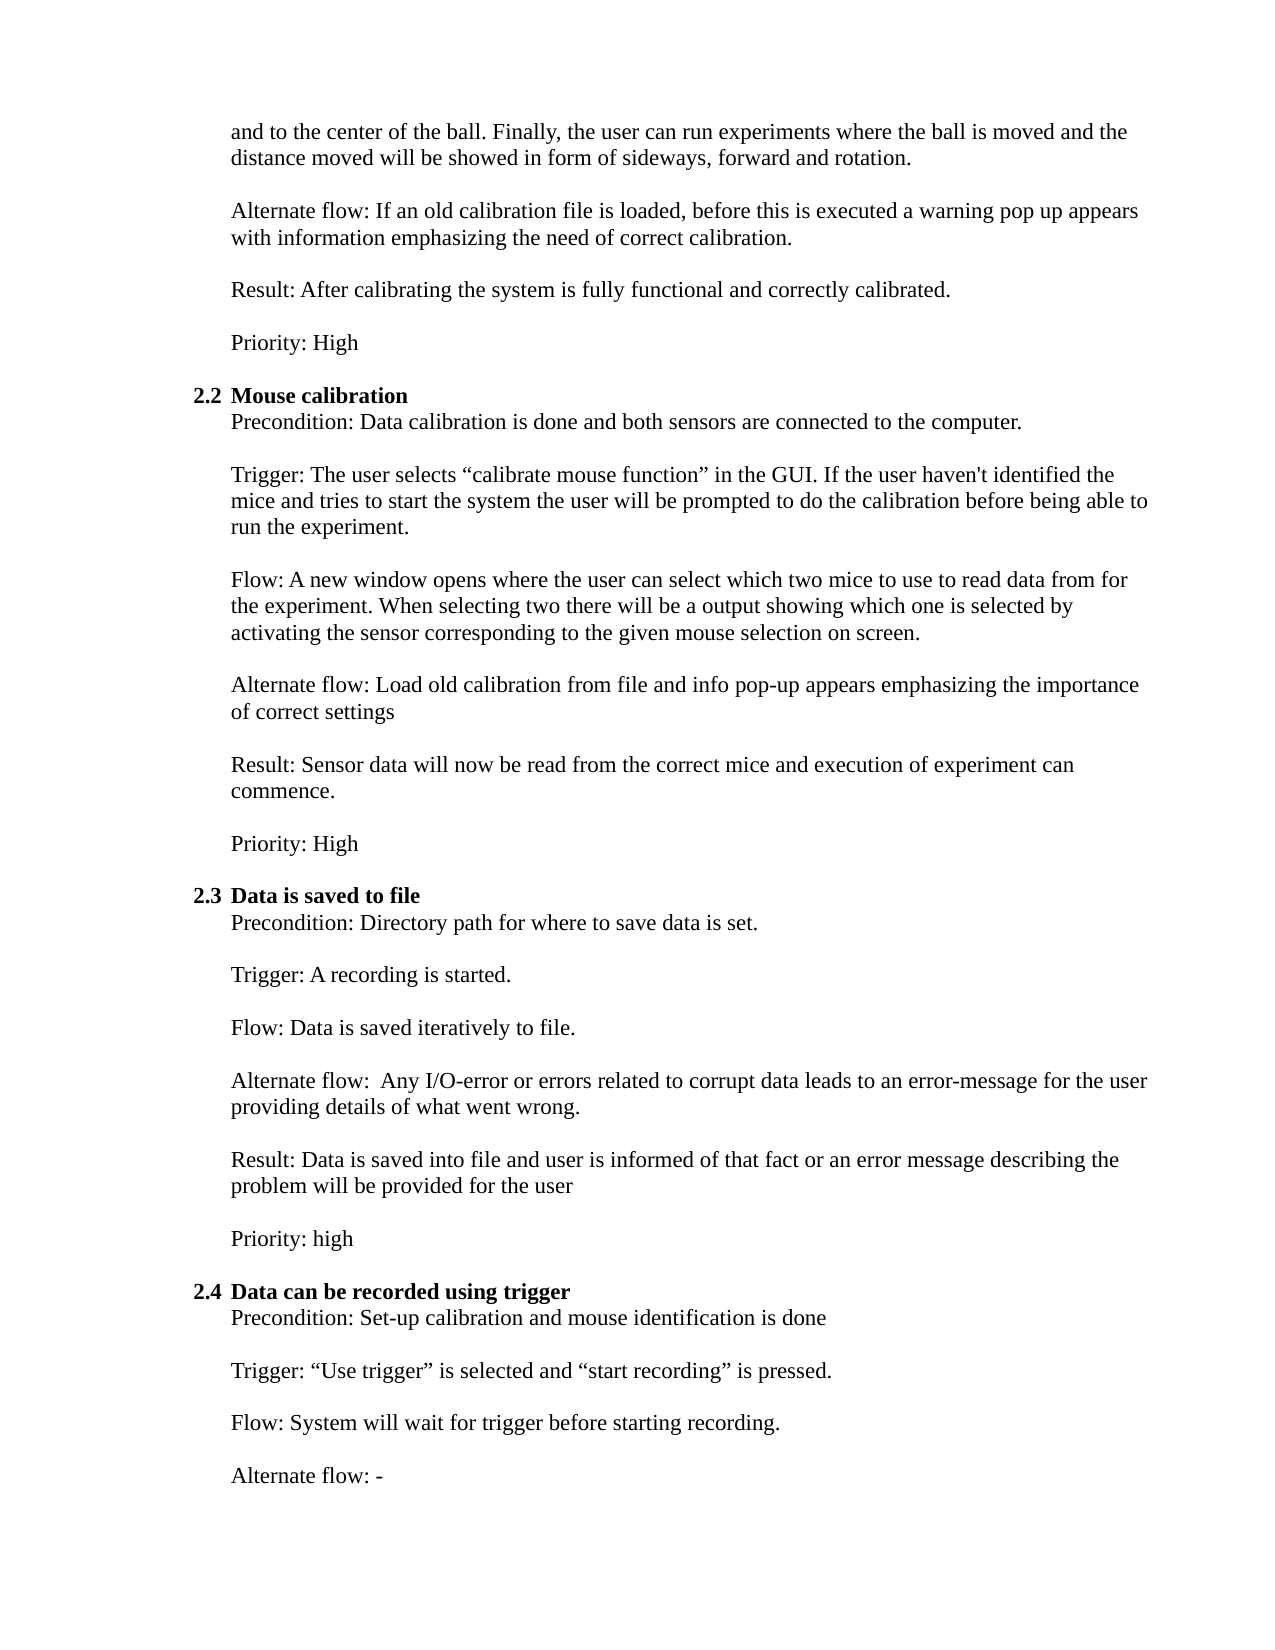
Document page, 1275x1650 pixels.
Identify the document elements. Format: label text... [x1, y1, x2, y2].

list Flow: Data is saved iteratively to file. [193, 1014, 1157, 1041]
list Mouse calibration [193, 382, 1157, 408]
list Precondition: Set-up calibration and mouse identification is done [193, 1304, 1157, 1330]
list Priority: High [193, 329, 1157, 355]
list Data can be recorded using trigger [193, 1278, 1157, 1304]
list Precondition: Data calibration is done and both sensors are connected to the computer. [193, 408, 1157, 434]
list Alternate flow: - [193, 1462, 1157, 1488]
list Alternate flow: If an old calibration file is loaded, before this is executed a warning pop up appears with information emphasizing the need of correct calibration. [193, 197, 1157, 250]
list Alternate flow: Load old calibration from file and info pop-up appears emphasizing the importance of correct settings [193, 672, 1157, 724]
list Trigger: A recording is started. [193, 961, 1157, 988]
list Result: Data is saved into file and user is informed of that fact or an error message describing the problem will be provided for the user [193, 1146, 1157, 1199]
list Priority: high [193, 1225, 1157, 1251]
list Trigger: The user selects “calibrate mouse function” in the GUI. If the user haven't identified the mice and tries to start the system the user will be prompted to do the calibration before being able to run the experiment. [193, 461, 1157, 540]
list Alternate flow: Any I/O-error or errors related to corrupt data leads to an error-message for the user providing details of what went wrong. [193, 1067, 1157, 1119]
list Flow: System will wait for trigger before starting recording. [193, 1409, 1157, 1436]
list Data is saved to file [193, 882, 1157, 909]
list Trigger: “Use trigger” is selected and “start recording” is pressed. [193, 1357, 1157, 1383]
list and to the center of the ball. Finally, the user can run experiments where the ball is moved and the distance moved will be showed in form of sideways, forward and rotation. [193, 118, 1157, 171]
list Precondition: Directory path for where to save data is set. [193, 909, 1157, 935]
list Flow: A new window opens where the user can select which two mice to use to read data from for the experiment. When selecting two there will be a output showing which one is selected by activating the sensor corresponding to the given mouse selection on screen. [193, 566, 1157, 645]
list Result: After calibrating the system is fully functional and correctly calibrated. [193, 276, 1157, 303]
list Priority: High [193, 830, 1157, 856]
list Result: Sensor data will now be read from the correct mice and execution of experiment can commence. [193, 751, 1157, 803]
